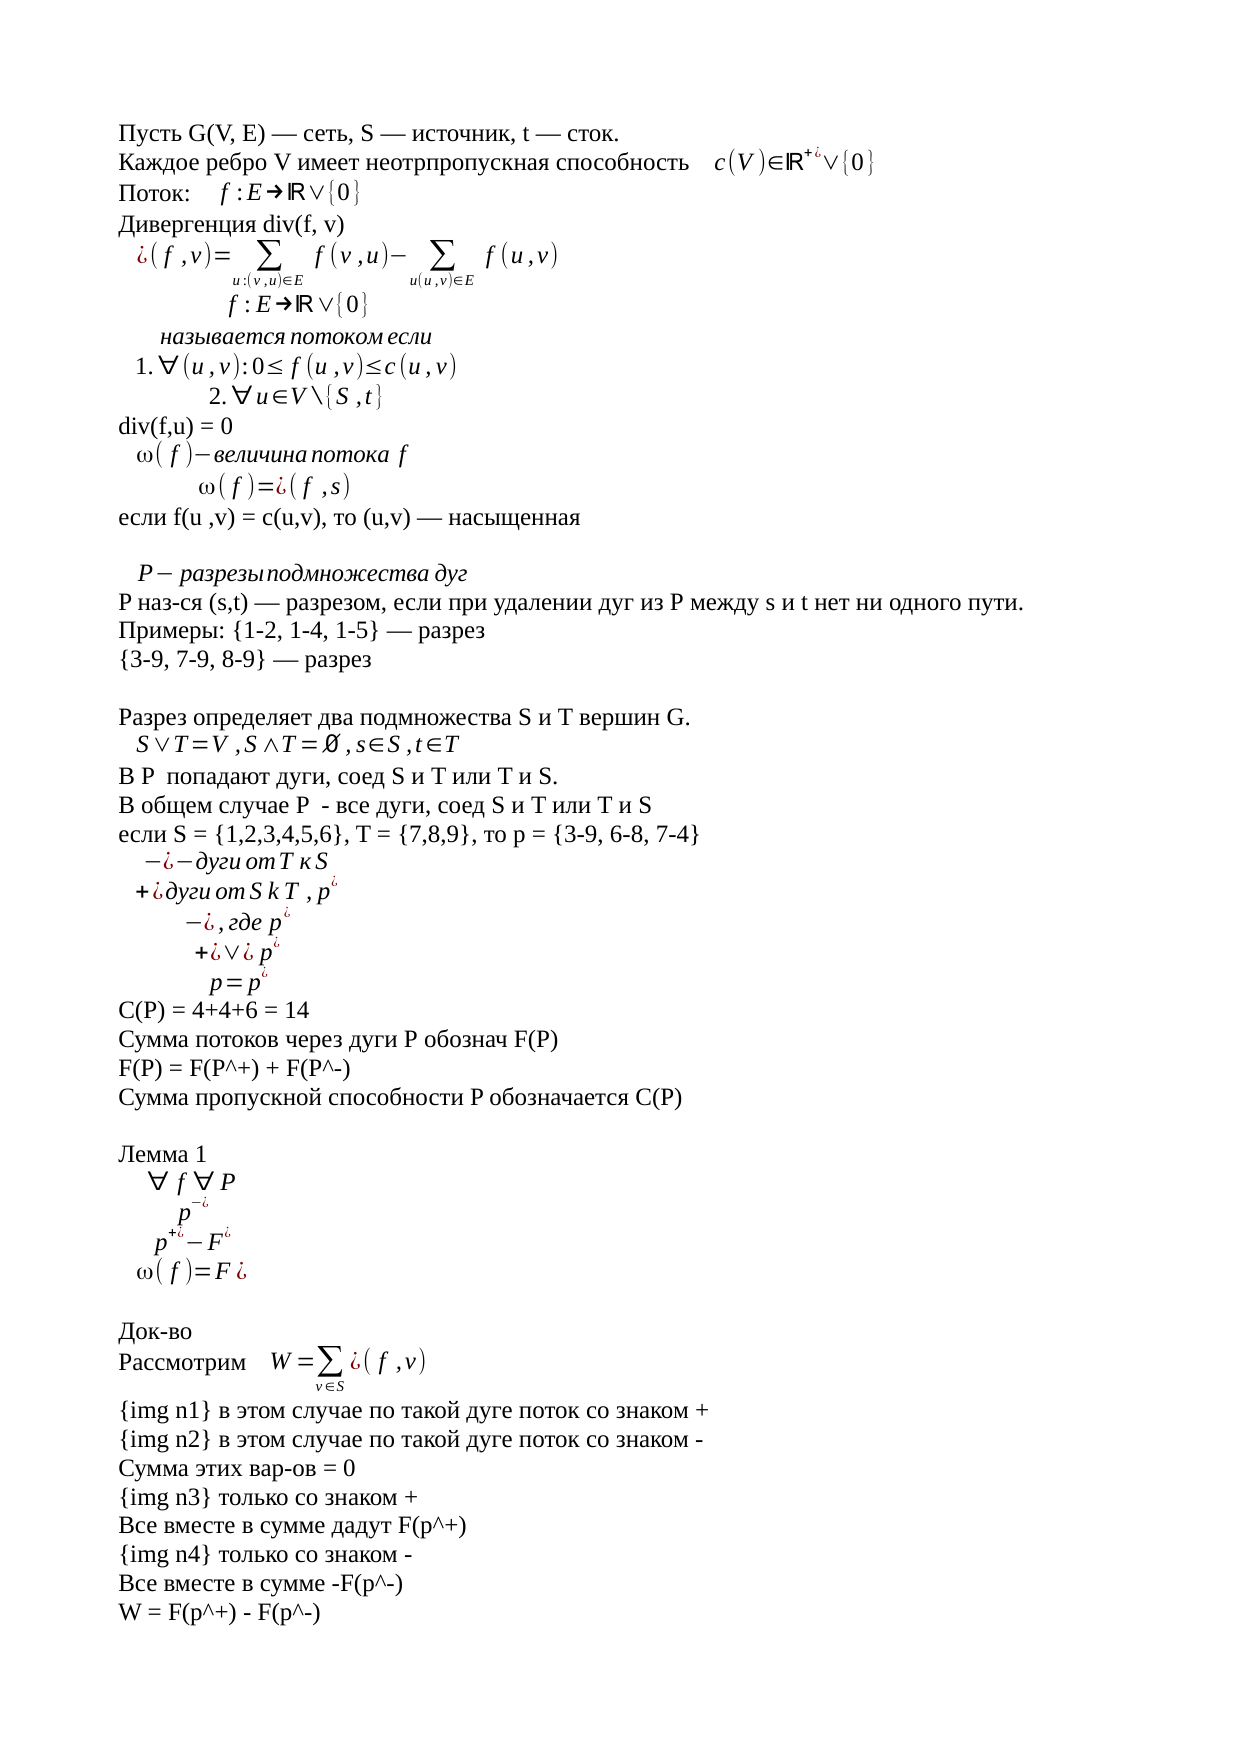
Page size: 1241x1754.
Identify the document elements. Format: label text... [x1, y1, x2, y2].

text Сумма этих вар-ов = 0 [118, 1453, 1122, 1482]
text Разрез определяет два подмножества S и T вершин G. [118, 702, 1122, 731]
text {img n4} только со знаком - [118, 1539, 1122, 1568]
text W = F(p^+) - F(p^-) [118, 1597, 1122, 1625]
text В P попадают дуги, соед S и T или T и S. [118, 761, 1122, 790]
text Док-во [118, 1316, 1122, 1344]
text Лемма 1 [118, 1139, 1122, 1168]
text Все вместе в сумме -F(p^-) [118, 1568, 1122, 1597]
text {3-9, 7-9, 8-9} — разрез [118, 644, 1122, 673]
text Сумма пропускной способности P обозначается С(Р) [118, 1082, 1122, 1110]
text {img n1} в этом случае по такой дуге поток со знаком + [118, 1395, 1122, 1424]
text Пусть G(V, E) — сеть, S — источник, t — сток. [118, 118, 1122, 147]
text Сумма потоков через дуги Р обознач F(P) [118, 1024, 1122, 1053]
text C(P) = 4+4+6 = 14 [118, 995, 1122, 1024]
text P наз-ся (s,t) — разрезом, если при удалении дуг из Р между s и t нет ни одного пути. [118, 587, 1122, 616]
text если S = {1,2,3,4,5,6}, T = {7,8,9}, то p = {3-9, 6-8, 7-4} [118, 819, 1122, 847]
text Примеры: {1-2, 1-4, 1-5} — разрез [118, 616, 1122, 644]
text В общем случае P - все дуги, соед S и T или T и S [118, 790, 1122, 819]
text Дивергенция div(f, v) [118, 209, 1122, 238]
text Все вместе в сумме дадут F(p^+) [118, 1510, 1122, 1539]
text {img n2} в этом случае по такой дуге поток со знаком - [118, 1424, 1122, 1453]
text div(f,u) = 0 [118, 411, 1122, 440]
text F(P) = F(P^+) + F(P^-) [118, 1053, 1122, 1082]
text {img n3} только со знаком + [118, 1482, 1122, 1510]
text Рассмотрим [118, 1344, 1122, 1395]
text Каждое ребро V имеет неотрпропускная способность [118, 147, 1122, 178]
text Поток: [118, 178, 1122, 209]
text если f(u ,v) = c(u,v), то (u,v) — насыщенная [118, 502, 1122, 530]
